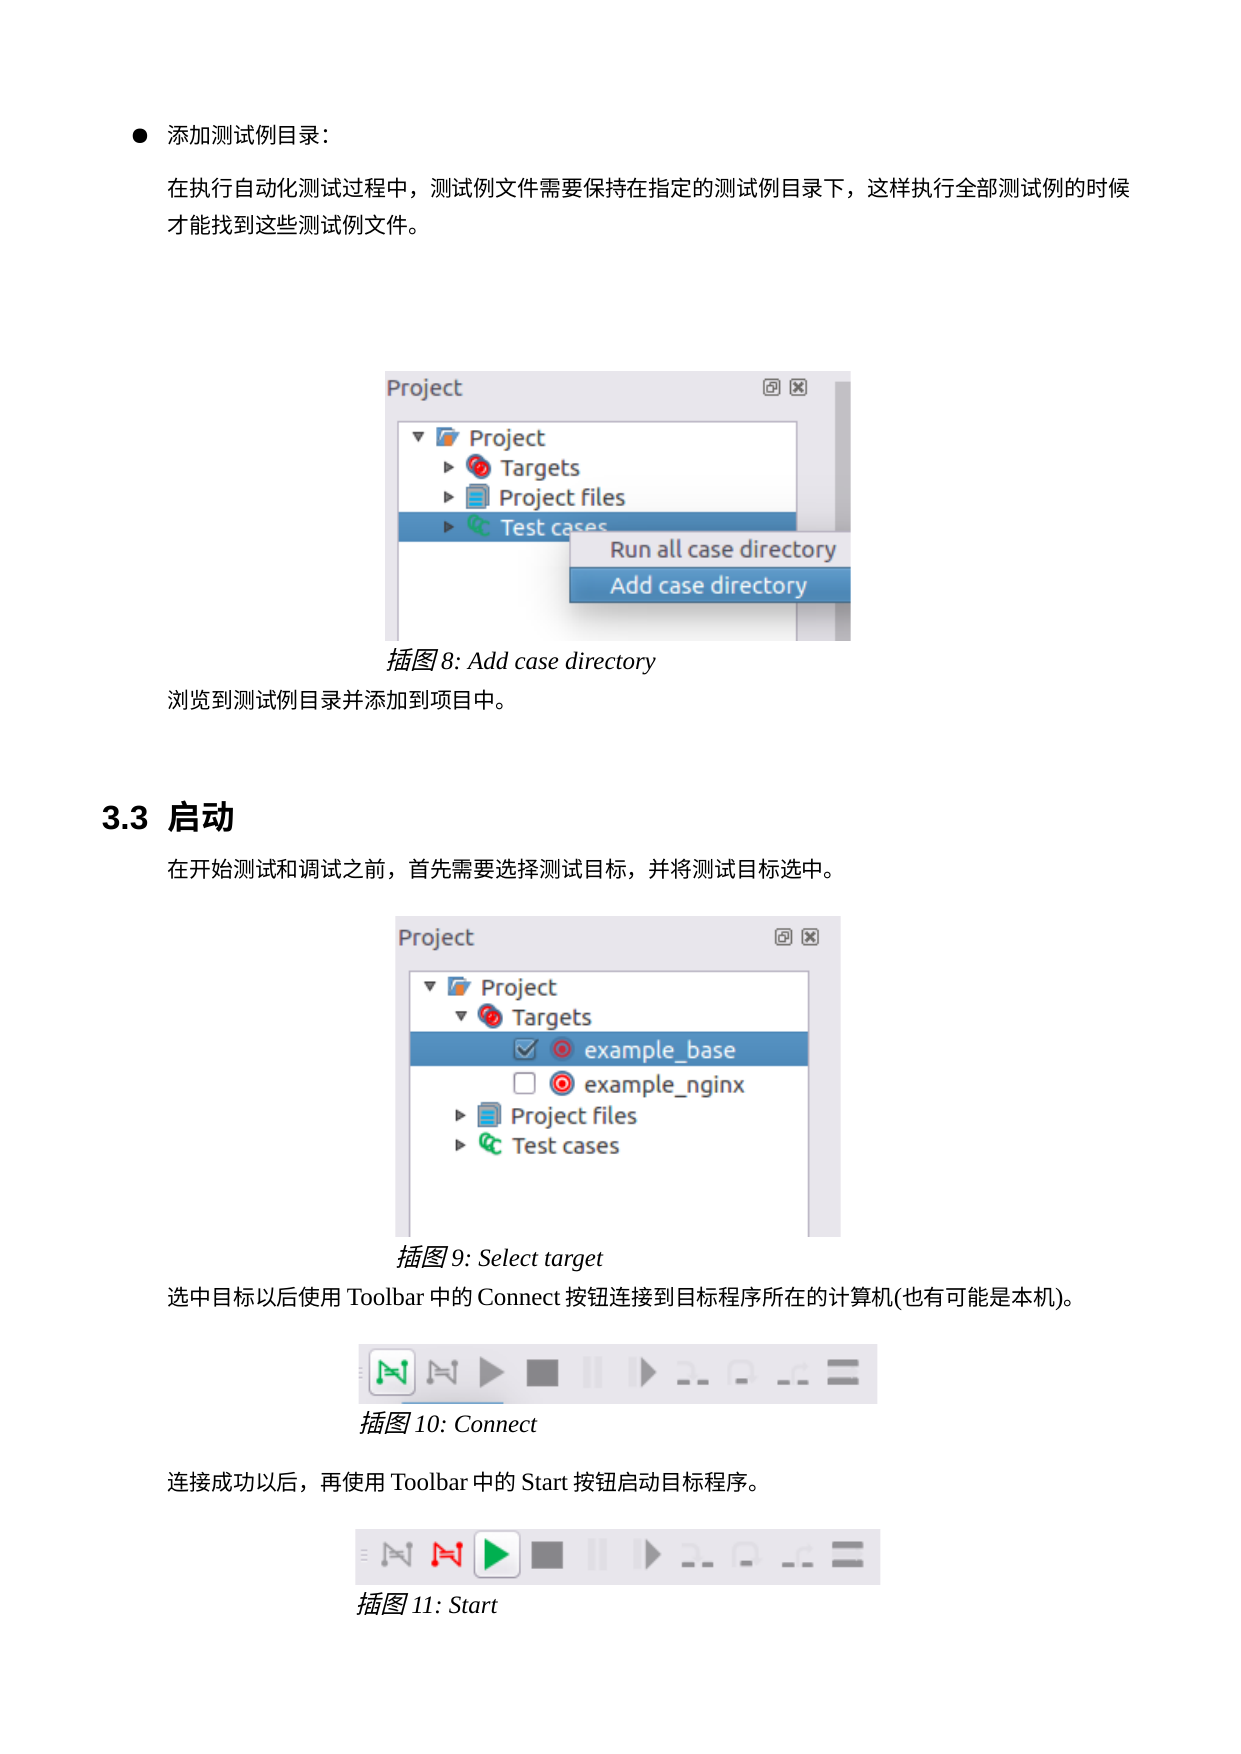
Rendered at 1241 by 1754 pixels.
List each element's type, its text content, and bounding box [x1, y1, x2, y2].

picture [385, 371, 851, 641]
text 在开始测试和调试之前，首先需要选择测试目标，并将测试目标选中。 [92, 852, 1144, 883]
picture [358, 1344, 878, 1404]
text 插图 9: Select target [395, 1237, 841, 1273]
text 插图 8: Add case directory [385, 641, 851, 677]
text 选中目标以后使用Toolbar中的Connect按钮连接到目标程序所在的计算机(也有可能是本机)。 [92, 904, 1144, 1311]
list 添加测试例目录： [130, 118, 1144, 150]
text 插图 11: Start [355, 1585, 880, 1621]
subtitle 启动 [92, 791, 1144, 839]
picture [395, 916, 841, 1237]
text 浏览到测试例目录并添加到项目中。 [92, 359, 1144, 714]
list 在执行自动化测试过程中，测试例文件需要保持在指定的测试例目录下，这样执行全部测试例的时候才能找到这些测试例文件。 [130, 171, 1144, 240]
picture [355, 1529, 881, 1585]
text 插图 10: Connect [358, 1404, 877, 1440]
text 连接成功以后，再使用Toolbar中的Start按钮启动目标程序。 [92, 1465, 1144, 1496]
